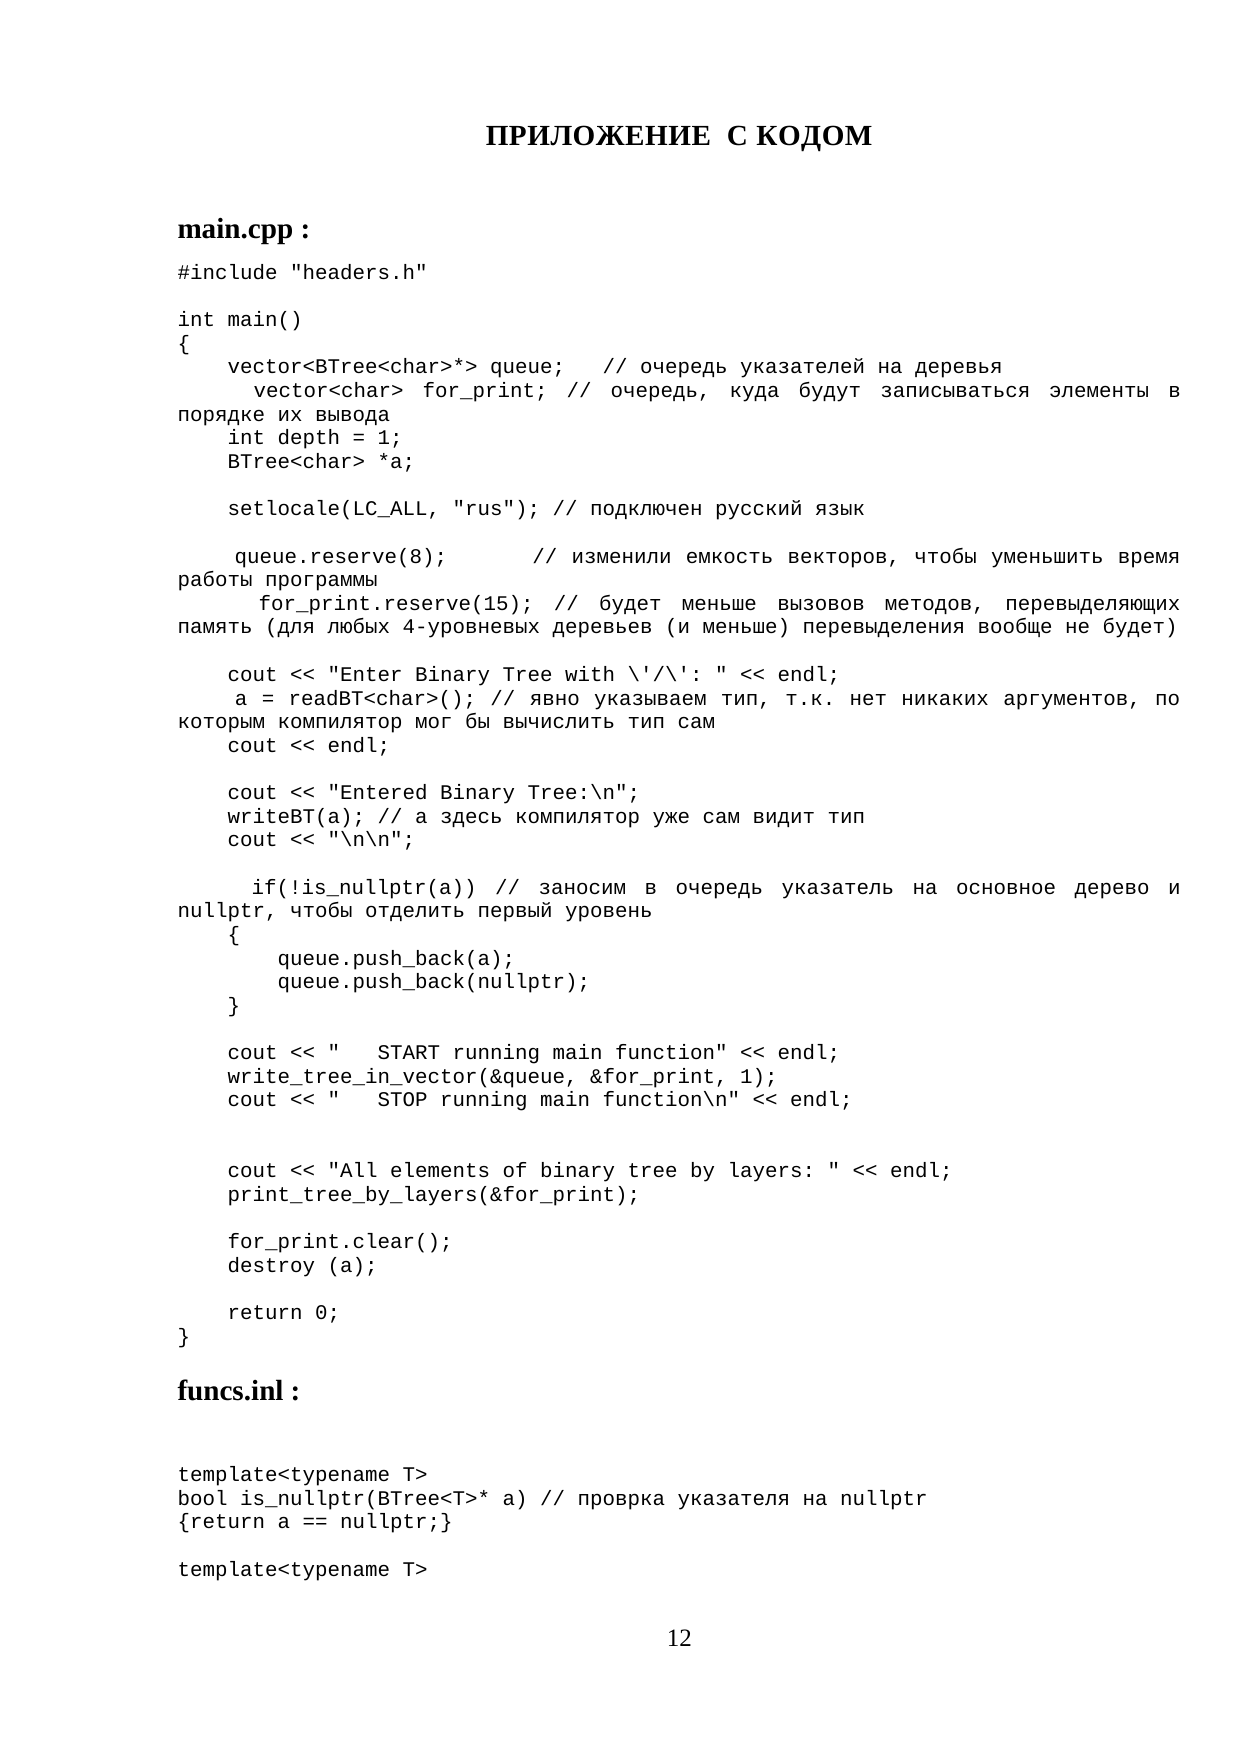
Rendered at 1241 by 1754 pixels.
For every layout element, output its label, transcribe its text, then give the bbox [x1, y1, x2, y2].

text int main() [177, 309, 1181, 333]
text cout << "\n\n"; [177, 829, 1181, 853]
text template<typename T> [177, 1464, 1181, 1488]
text writeBT(a); // а здесь компилятор уже сам видит тип [177, 806, 1181, 829]
text for_print.clear(); [177, 1231, 1181, 1255]
text setlocale(LC_ALL, "rus"); // подключен русский язык [177, 498, 1181, 522]
text queue.reserve(8); // изменили емкость векторов, чтобы уменьшить время работы программы [177, 546, 1181, 593]
text #include "headers.h" [177, 262, 1181, 286]
text cout << " STOP running main function\n" << endl; [177, 1089, 1181, 1113]
text } [177, 1326, 1181, 1349]
text destroy (a); [177, 1255, 1181, 1279]
text {return a == nullptr;} [177, 1511, 1181, 1535]
text { [177, 333, 1181, 356]
text queue.push_back(nullptr); [177, 971, 1181, 995]
text funcs.inl : [177, 1373, 1181, 1407]
text cout << " START running main function" << endl; [177, 1042, 1181, 1066]
text print_tree_by_layers(&for_print); [177, 1184, 1181, 1208]
text main.cpp : [177, 212, 1181, 245]
text a = readBT<char>(); // явно указываем тип, т.к. нет никаких аргументов, по которым компилятор мог бы вычислить тип сам [177, 687, 1181, 735]
text for_print.reserve(15); // будет меньше вызовов методов, перевыделяющих память (для любых 4-уровневых деревьев (и меньше) перевыделения вообще не будет) [177, 593, 1181, 640]
text cout << endl; [177, 735, 1181, 758]
text cout << "Enter Binary Tree with \'/\': " << endl; [177, 664, 1181, 687]
text return 0; [177, 1302, 1181, 1326]
text Приложение с кодом [177, 118, 1181, 152]
text vector<BTree<char>*> queue; // очередь указателей на деревья [177, 356, 1181, 380]
text write_tree_in_vector(&queue, &for_print, 1); [177, 1066, 1181, 1089]
text } [177, 995, 1181, 1018]
text vector<char> for_print; // очередь, куда будут записываться элементы в порядке их вывода [177, 380, 1181, 427]
text BTree<char> *a; [177, 451, 1181, 475]
text cout << "Entered Binary Tree:\n"; [177, 782, 1181, 806]
text template<typename T> [177, 1558, 1181, 1582]
text { [177, 924, 1181, 948]
text cout << "All elements of binary tree by layers: " << endl; [177, 1160, 1181, 1184]
text if(!is_nullptr(a)) // заносим в очередь указатель на основное дерево и nullptr, чтобы отделить первый уровень [177, 877, 1181, 924]
text int depth = 1; [177, 427, 1181, 451]
text bool is_nullptr(BTree<T>* a) // проврка указателя на nullptr [177, 1488, 1181, 1511]
text queue.push_back(a); [177, 948, 1181, 971]
